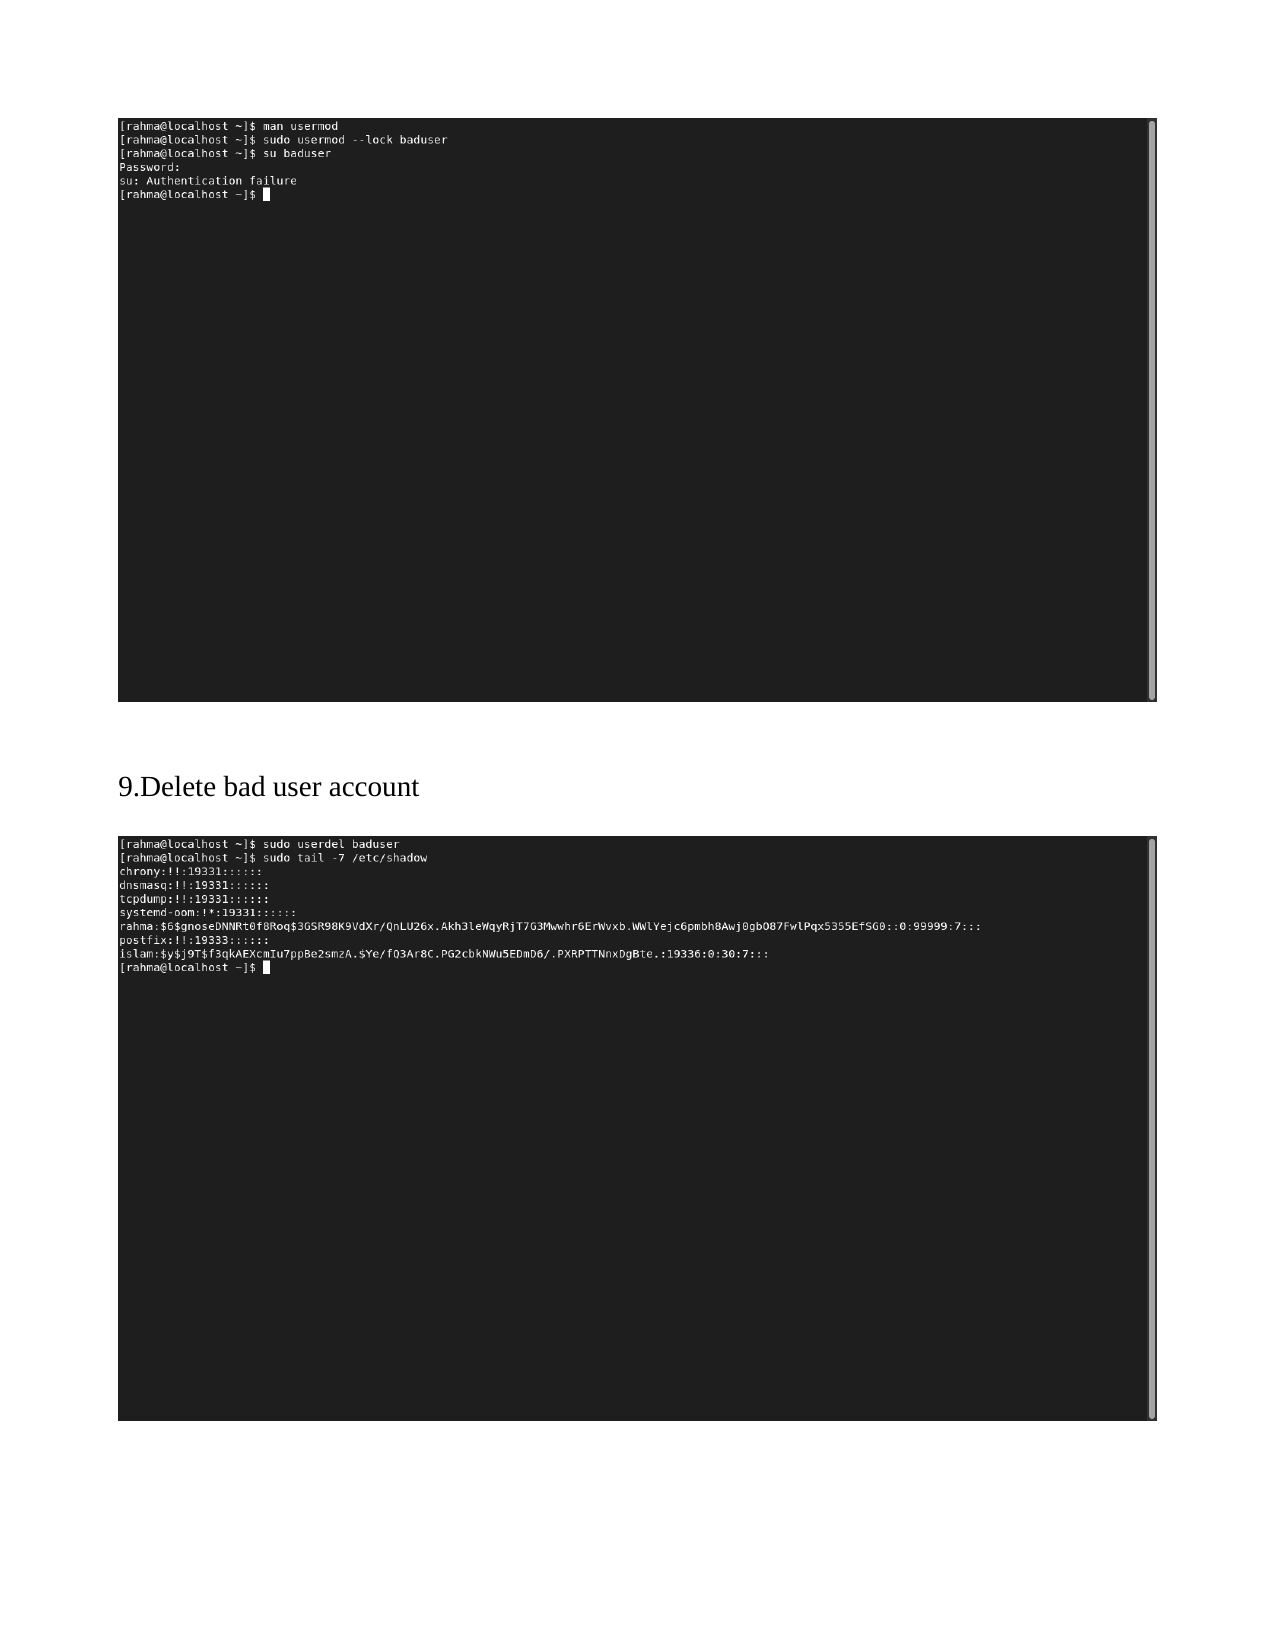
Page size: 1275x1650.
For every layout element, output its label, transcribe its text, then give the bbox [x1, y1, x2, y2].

picture [118, 836, 1157, 1421]
picture [118, 118, 1157, 702]
text 9.Delete bad user account [118, 769, 1157, 803]
